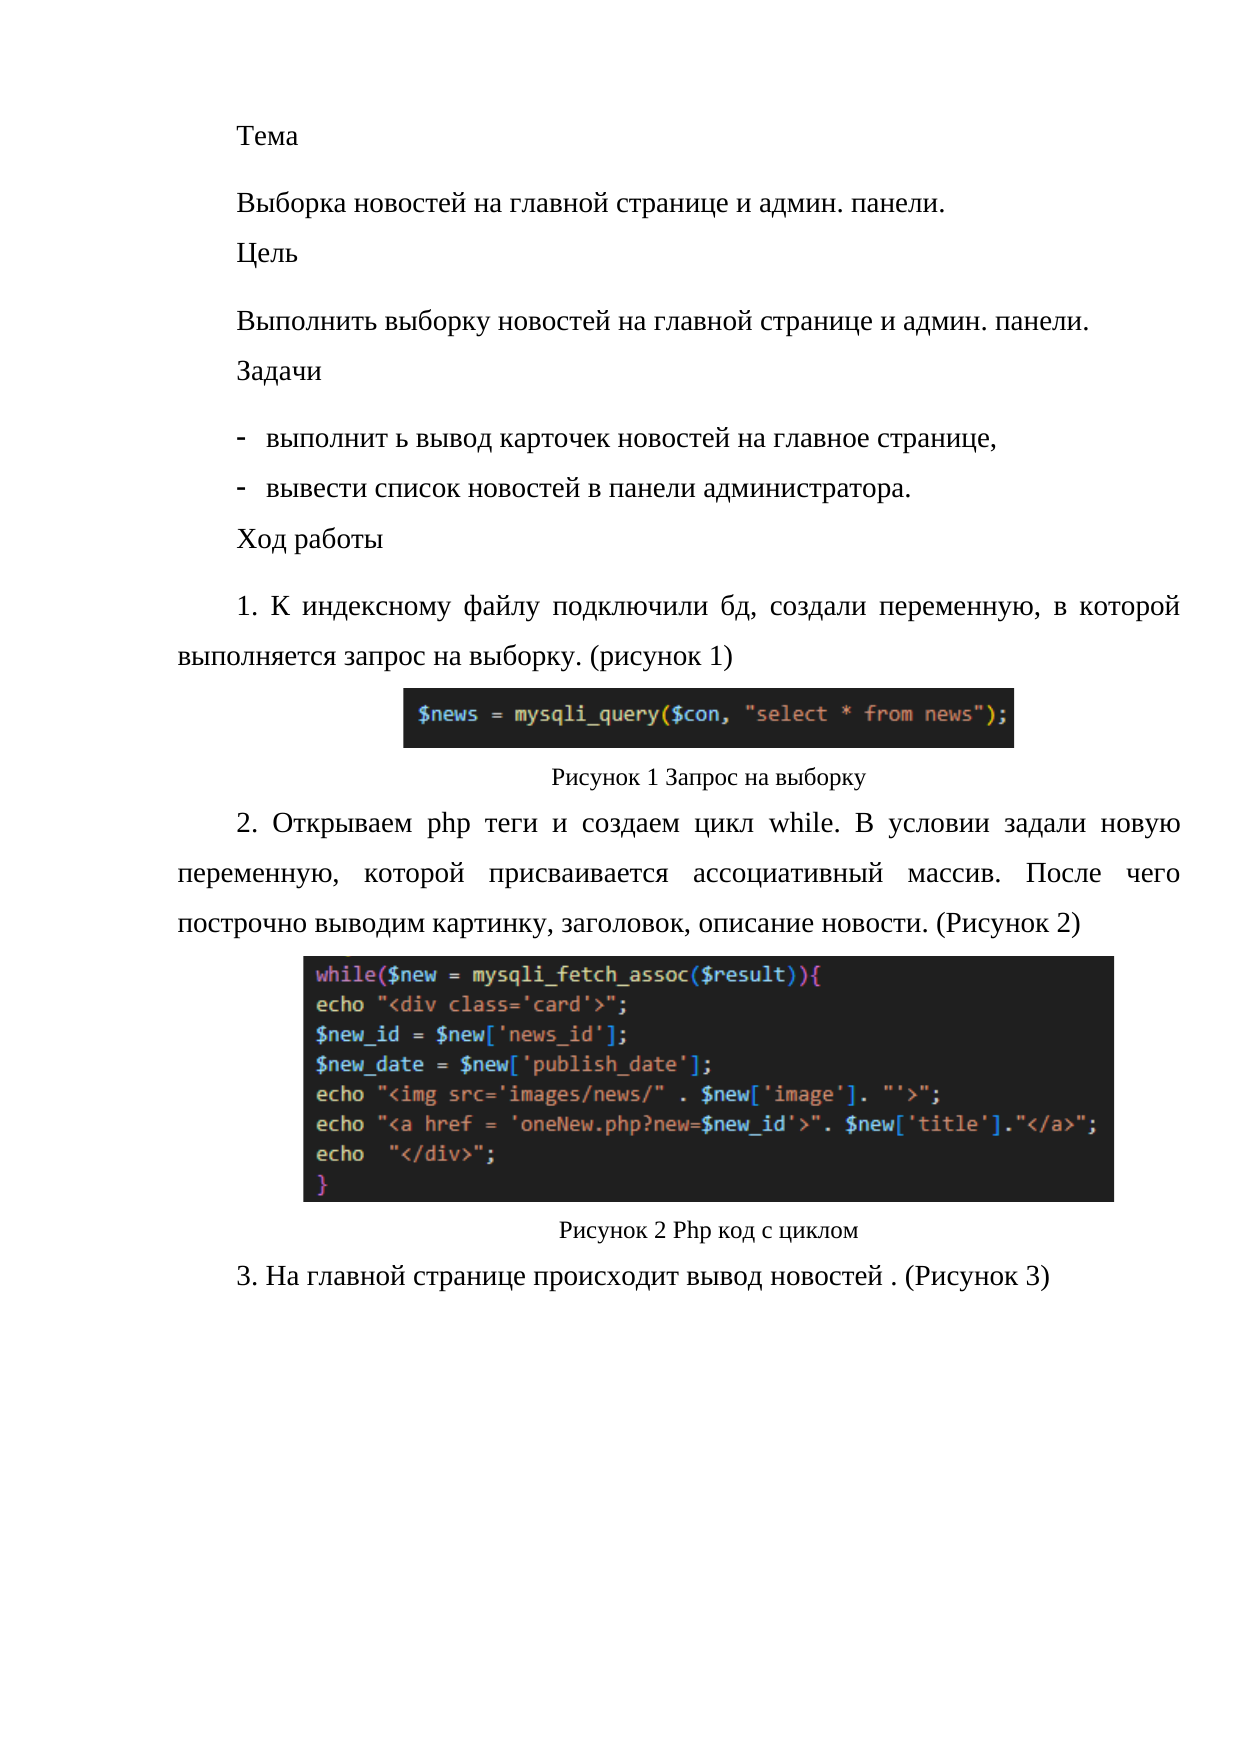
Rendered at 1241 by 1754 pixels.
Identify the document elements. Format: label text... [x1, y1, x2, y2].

text Задачи [177, 353, 1181, 386]
text Цель [177, 236, 1181, 269]
list вывести список новостей в панели администратора. [236, 470, 1181, 504]
text Выполнить выборку новостей на главной странице и админ. панели. [177, 303, 1181, 336]
text Рисунок 2 Php код с циклом [177, 1215, 1181, 1244]
text Рисунок 1 Запрос на выборку [177, 762, 1181, 791]
list выполнит ь вывод карточек новостей на главное странице, [236, 420, 1181, 454]
text Выборка новостей на главной странице и админ. панели. [177, 185, 1181, 219]
text 2. Открываем php теги и создаем цикл while. В условии задали новую переменную, которой присваивается ассоциативный массив. После чего построчно выводим картинку, заголовок, описание новости. (Рисунок 2) [177, 805, 1181, 939]
picture [403, 688, 1015, 748]
picture [303, 956, 1115, 1202]
text 3. На главной странице происходит вывод новостей . (Рисунок 3) [177, 1258, 1181, 1292]
text Ход работы [177, 521, 1181, 554]
text Тема [177, 118, 1181, 152]
text 1. К индексному файлу подключили бд, создали переменную, в которой выполняется запрос на выборку. (рисунок 1) [177, 588, 1181, 672]
